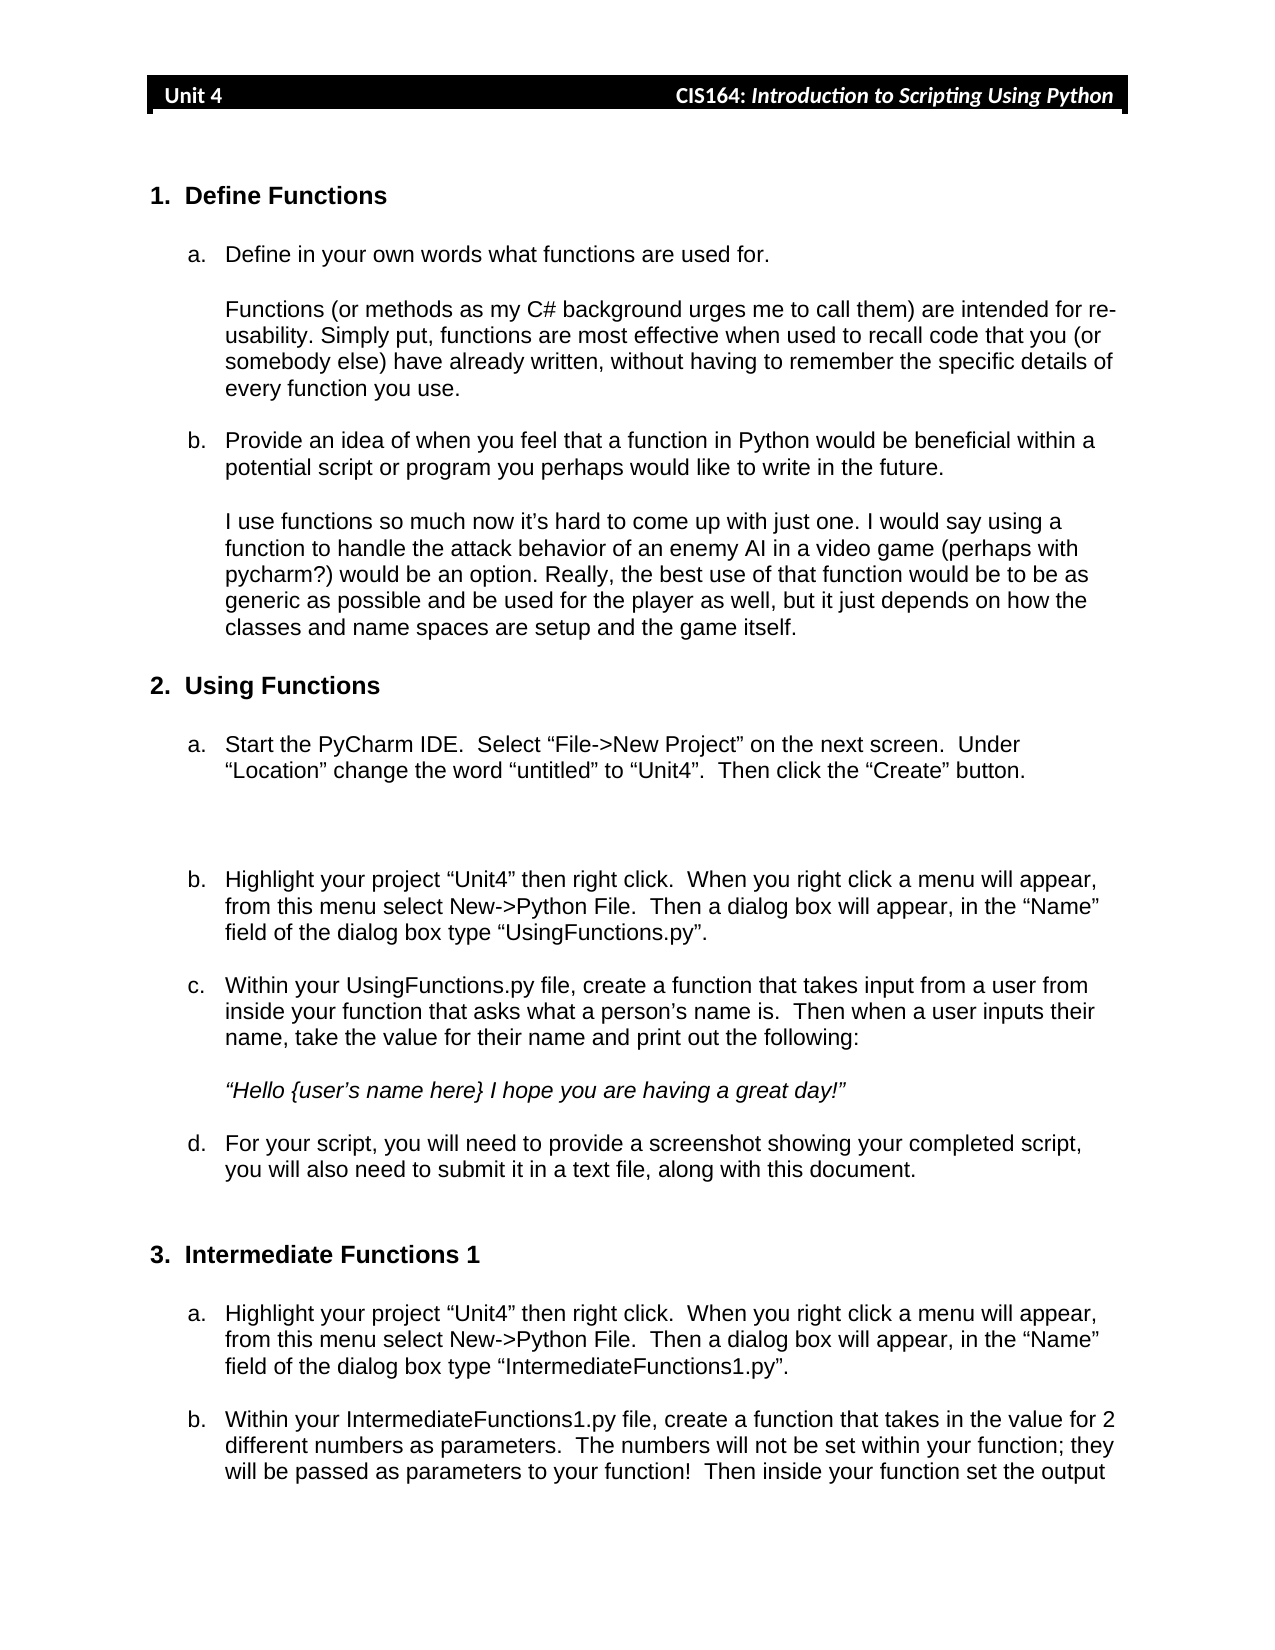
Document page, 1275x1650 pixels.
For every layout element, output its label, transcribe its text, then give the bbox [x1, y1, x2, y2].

subtitle 3. Intermediate Functions 1 [150, 1240, 1125, 1269]
subtitle 1. Define Functions [150, 181, 1125, 210]
list Functions (or methods as my C# background urges me to call them) are intended for re-usability. Simply put, functions are most effective when used to recall code that you (or somebody else) have already written, without having to remember the specific details of every function you use. [225, 296, 1125, 401]
list For your script, you will need to provide a screenshot showing your completed script, you will also need to submit it in a text file, along with this document. [187, 1130, 1125, 1182]
list Define in your own words what functions are used for. [187, 241, 1125, 268]
list I use functions so much now it’s hard to come up with just one. I would say using a function to handle the attack behavior of an enemy AI in a video game (perhaps with pycharm?) would be an option. Really, the best use of that function would be to be as generic as possible and be used for the player as well, but it just depends on how the classes and name spaces are setup and the game itself. [187, 508, 1125, 640]
list Provide an idea of when you feel that a function in Python would be beneficial within a potential script or program you perhaps would like to write in the future. [187, 427, 1125, 480]
list Within your UsingFunctions.py file, create a function that takes input from a user from inside your function that asks what a person’s name is. Then when a user inputs their name, take the value for their name and print out the following: [187, 972, 1125, 1051]
list Start the PyCharm IDE. Select “File->New Project” on the next screen. Under “Location” change the word “untitled” to “Unit4”. Then click the “Create” button. [187, 731, 1125, 784]
list Highlight your project “Unit4” then right click. When you right click a menu will appear, from this menu select New->Python File. Then a dialog box will appear, in the “Name” field of the dialog box type “UsingFunctions.py”. [187, 866, 1125, 945]
list Highlight your project “Unit4” then right click. When you right click a menu will appear, from this menu select New->Python File. Then a dialog box will appear, in the “Name” field of the dialog box type “IntermediateFunctions1.py”. [187, 1300, 1125, 1379]
subtitle 2. Using Functions [150, 671, 1125, 700]
list Within your IntermediateFunctions1.py file, create a function that takes in the value for 2 different numbers as parameters. The numbers will not be set within your function; they will be passed as parameters to your function! Then inside your function set the output [187, 1406, 1125, 1484]
subtitle “Hello {user’s name here} I hope you are having a great day!” [225, 1077, 1125, 1103]
